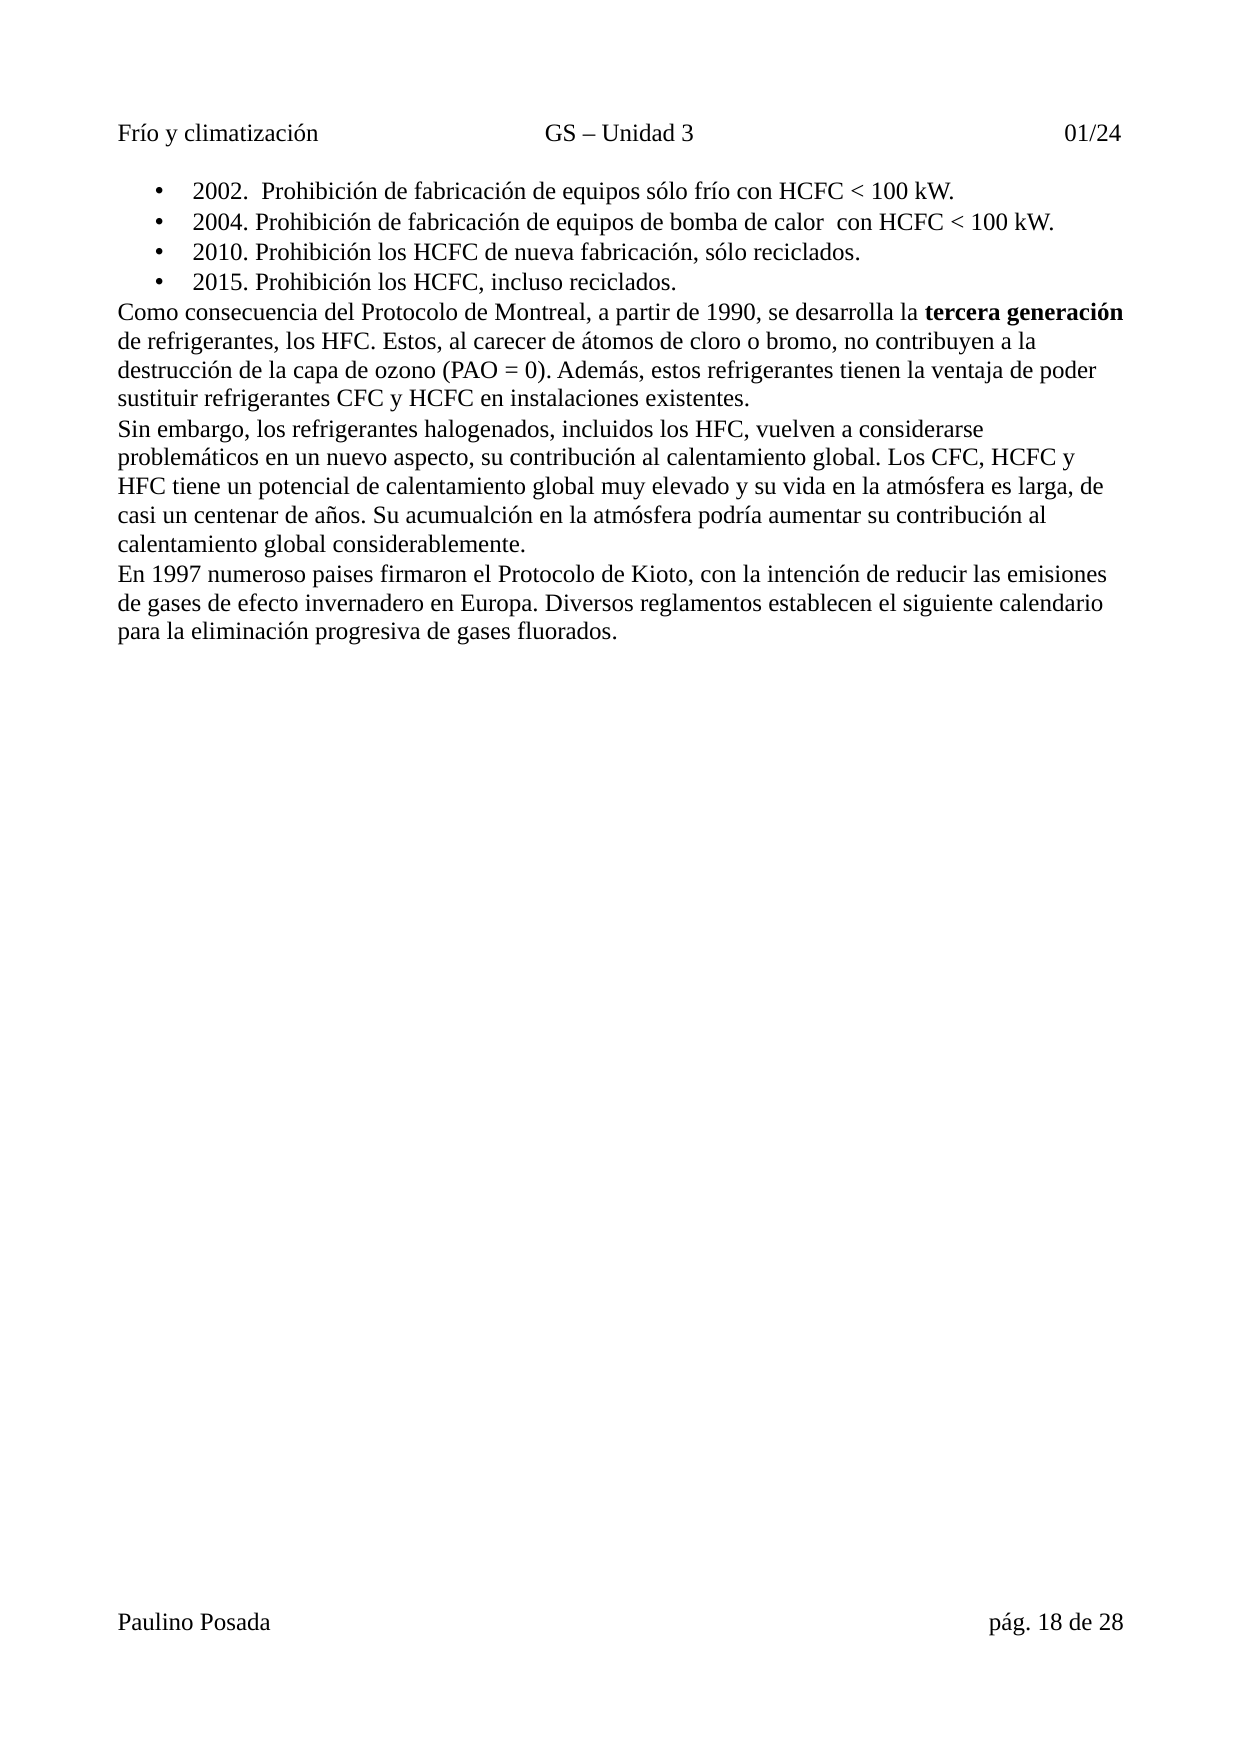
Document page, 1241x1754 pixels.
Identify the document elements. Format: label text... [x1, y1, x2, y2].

list 2015. Prohibición los HCFC, incluso reciclados. [155, 267, 1123, 296]
text En 1997 numeroso paises firmaron el Protocolo de Kioto, con la intención de reducir las emisiones de gases de efecto invernadero en Europa. Diversos reglamentos establecen el siguiente calendario para la eliminación progresiva de gases fluorados. [117, 559, 1123, 645]
list 2010. Prohibición los HCFC de nueva fabricación, sólo reciclados. [155, 237, 1123, 266]
list 2002. Prohibición de fabricación de equipos sólo frío con HCFC < 100 kW. [155, 176, 1123, 205]
list 2004. Prohibición de fabricación de equipos de bomba de calor con HCFC < 100 kW. [155, 207, 1123, 235]
text Como consecuencia del Protocolo de Montreal, a partir de 1990, se desarrolla la tercera generación de refrigerantes, los HFC. Estos, al carecer de átomos de cloro o bromo, no contribuyen a la destrucción de la capa de ozono (PAO = 0). Además, estos refrigerantes tienen la ventaja de poder sustituir refrigerantes CFC y HCFC en instalaciones existentes. [117, 297, 1123, 412]
text Sin embargo, los refrigerantes halogenados, incluidos los HFC, vuelven a considerarse problemáticos en un nuevo aspecto, su contribución al calentamiento global. Los CFC, HCFC y HFC tiene un potencial de calentamiento global muy elevado y su vida en la atmósfera es larga, de casi un centenar de años. Su acumualción en la atmósfera podría aumentar su contribución al calentamiento global considerablemente. [117, 414, 1123, 557]
